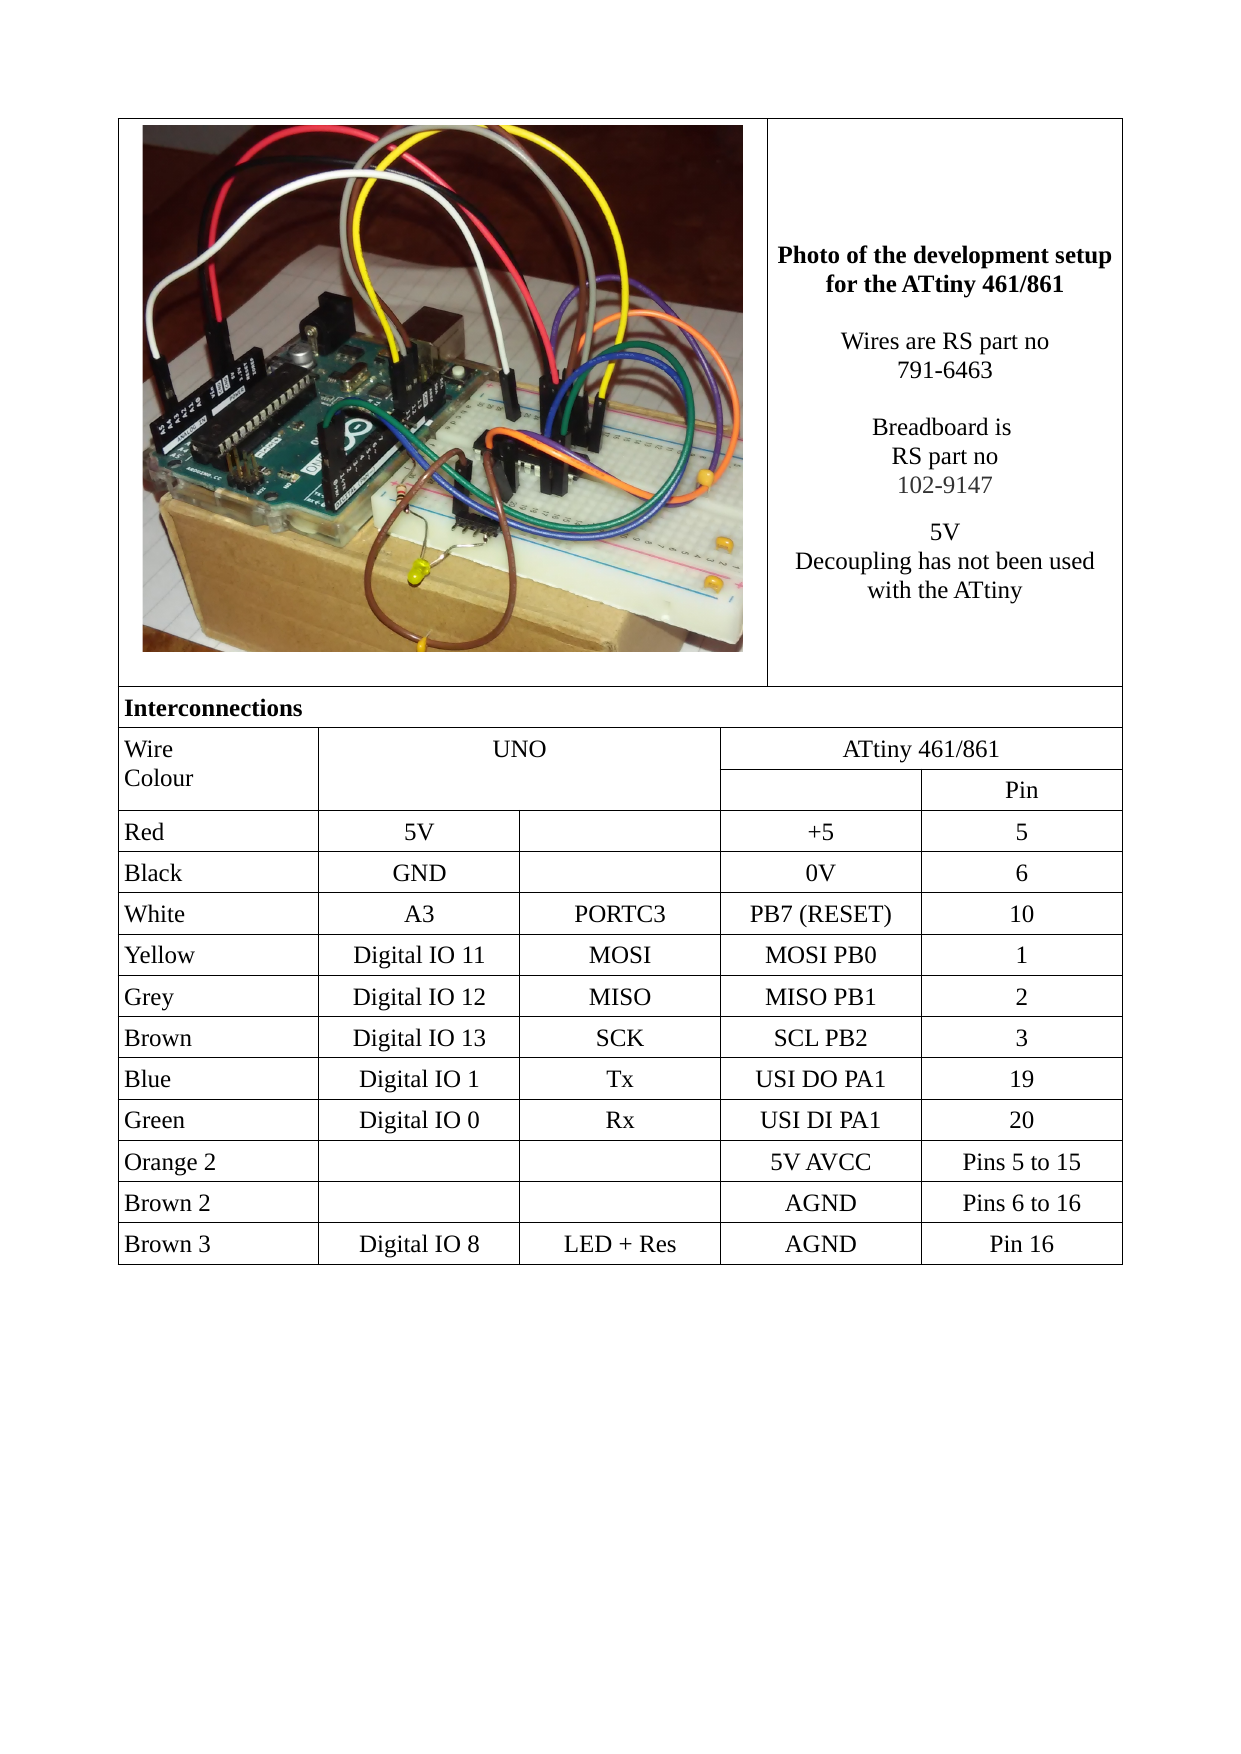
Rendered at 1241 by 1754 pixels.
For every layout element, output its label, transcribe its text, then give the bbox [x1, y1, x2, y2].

table_cell Green [119, 1100, 318, 1140]
picture [142, 125, 743, 652]
table_cell [319, 1141, 519, 1181]
table_cell MOSI PB0 [721, 935, 921, 975]
table_cell Black [119, 852, 318, 892]
table_cell 0V [721, 852, 921, 892]
table_cell Red [119, 811, 318, 851]
table_cell LED + Res [520, 1223, 720, 1263]
table_cell 1 [922, 935, 1122, 975]
table_cell 10 [922, 893, 1122, 933]
table_cell [520, 852, 720, 892]
table_cell Pin 16 [922, 1223, 1122, 1263]
table_cell UNO [319, 728, 720, 810]
table_cell 6 [922, 852, 1122, 892]
table_cell [319, 1182, 519, 1222]
table_cell USI DI PA1 [721, 1100, 921, 1140]
table_cell Yellow [119, 935, 318, 975]
table_cell USI DO PA1 [721, 1058, 921, 1098]
table_cell 3 [922, 1017, 1122, 1057]
table_cell MISO PB1 [721, 976, 921, 1016]
table_cell +5 [721, 811, 921, 851]
table_cell A3 [319, 893, 519, 933]
table_cell 5V AVCC [721, 1141, 921, 1181]
table_cell 5 [922, 811, 1122, 851]
table_cell Interconnections [119, 687, 1122, 727]
table_cell 5V [319, 811, 519, 851]
table_cell Digital IO 11 [319, 935, 519, 975]
table_cell 20 [922, 1100, 1122, 1140]
table_cell Brown [119, 1017, 318, 1057]
table_cell Tx [520, 1058, 720, 1098]
table_cell Digital IO 12 [319, 976, 519, 1016]
table_cell [520, 1182, 720, 1222]
table_cell GND [319, 852, 519, 892]
table_cell Grey [119, 976, 318, 1016]
table_cell [520, 1141, 720, 1181]
table_cell PORTC3 [520, 893, 720, 933]
table_cell MOSI [520, 935, 720, 975]
table_cell White [119, 893, 318, 933]
table_cell AGND [721, 1182, 921, 1222]
table_header Photo of the development setup for the ATtiny 461/861 Wires are RS part no 791-6463 Breadboard is RS part no 102-9147 5V Decoupling has not been used with the ATtiny [768, 119, 1122, 686]
table_header [119, 119, 767, 686]
table_cell Pin [922, 770, 1122, 810]
table_cell Digital IO 8 [319, 1223, 519, 1263]
table_cell 2 [922, 976, 1122, 1016]
table_cell Orange 2 [119, 1141, 318, 1181]
table_cell Brown 2 [119, 1182, 318, 1222]
table_cell Pins 5 to 15 [922, 1141, 1122, 1181]
table_cell SCK [520, 1017, 720, 1057]
table_cell AGND [721, 1223, 921, 1263]
table_cell SCL PB2 [721, 1017, 921, 1057]
table_cell ATtiny 461/861 [721, 728, 1122, 768]
table_cell MISO [520, 976, 720, 1016]
table_cell Blue [119, 1058, 318, 1098]
table_cell 19 [922, 1058, 1122, 1098]
table_cell Rx [520, 1100, 720, 1140]
table_cell Pins 6 to 16 [922, 1182, 1122, 1222]
table_cell Digital IO 0 [319, 1100, 519, 1140]
table_cell Digital IO 1 [319, 1058, 519, 1098]
table_cell [520, 811, 720, 851]
table_cell [721, 770, 921, 810]
table_cell PB7 (RESET) [721, 893, 921, 933]
table_cell Wire Colour [119, 728, 318, 810]
table_cell Brown 3 [119, 1223, 318, 1263]
table_cell Digital IO 13 [319, 1017, 519, 1057]
